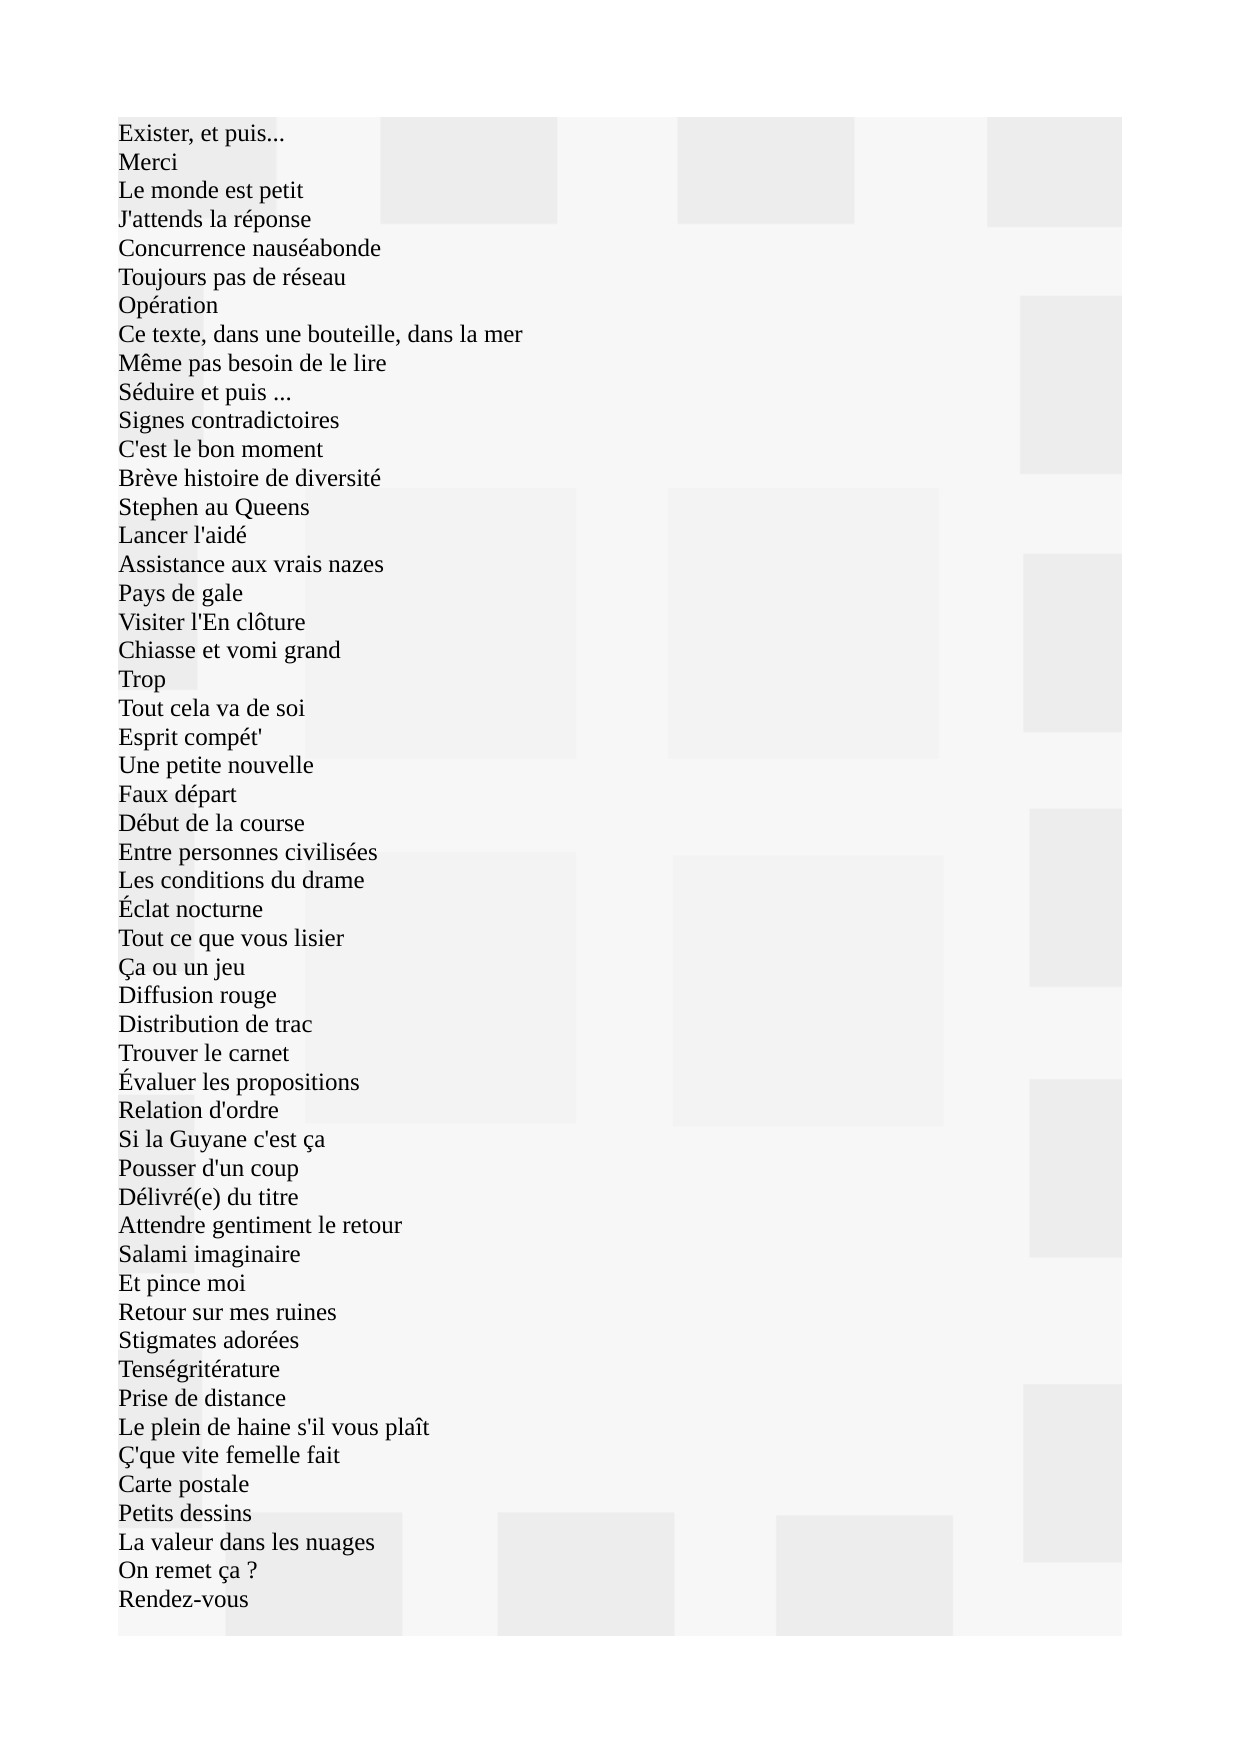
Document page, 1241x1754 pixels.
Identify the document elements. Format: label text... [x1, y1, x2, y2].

text Merci [118, 147, 1122, 176]
text Et pince moi [118, 1268, 1122, 1297]
text Trop [118, 664, 1122, 693]
text Début de la course [118, 808, 1122, 837]
text Chiasse et vomi grand [118, 636, 1122, 664]
text Salami imaginaire [118, 1239, 1122, 1268]
text Distribution de trac [118, 1009, 1122, 1038]
text Carte postale [118, 1469, 1122, 1498]
text Esprit compét' [118, 722, 1122, 751]
text Opération [118, 291, 1122, 319]
text Le plein de haine s'il vous plaît [118, 1412, 1122, 1441]
text Exister, et puis... [118, 118, 1122, 147]
text J'attends la réponse [118, 204, 1122, 233]
text Prise de distance [118, 1383, 1122, 1412]
text Séduire et puis ... [118, 377, 1122, 406]
text Pays de gale [118, 578, 1122, 607]
text Évaluer les propositions [118, 1067, 1122, 1096]
text Retour sur mes ruines [118, 1297, 1122, 1326]
text Tenségritérature [118, 1354, 1122, 1383]
text Si la Guyane c'est ça [118, 1124, 1122, 1153]
text Même pas besoin de le lire [118, 348, 1122, 377]
text Signes contradictoires [118, 406, 1122, 434]
text Attendre gentiment le retour [118, 1211, 1122, 1239]
text Brève histoire de diversité [118, 463, 1122, 492]
text C'est le bon moment [118, 434, 1122, 463]
text Relation d'ordre [118, 1096, 1122, 1124]
text Visiter l'En clôture [118, 607, 1122, 636]
text Tout ce que vous lisier [118, 923, 1122, 952]
text Faux départ [118, 779, 1122, 808]
text On remet ça ? [118, 1556, 1122, 1584]
text Concurrence nauséabonde [118, 233, 1122, 262]
text Ça ou un jeu [118, 952, 1122, 981]
text Ç'que vite femelle fait [118, 1441, 1122, 1469]
text Les conditions du drame [118, 866, 1122, 894]
text Pousser d'un coup [118, 1153, 1122, 1182]
text Trouver le carnet [118, 1038, 1122, 1067]
text Une petite nouvelle [118, 751, 1122, 779]
text Délivré(e) du titre [118, 1182, 1122, 1211]
text La valeur dans les nuages [118, 1527, 1122, 1556]
text Le monde est petit [118, 176, 1122, 204]
text Assistance aux vrais nazes [118, 549, 1122, 578]
text Stigmates adorées [118, 1326, 1122, 1354]
text Ce texte, dans une bouteille, dans la mer [118, 319, 1122, 348]
text Rendez-vous [118, 1584, 1122, 1613]
text Petits dessins [118, 1498, 1122, 1527]
text Entre personnes civilisées [118, 837, 1122, 866]
text Lancer l'aidé [118, 521, 1122, 549]
text Éclat nocturne [118, 894, 1122, 923]
text Diffusion rouge [118, 981, 1122, 1009]
text Tout cela va de soi [118, 693, 1122, 722]
text Toujours pas de réseau [118, 262, 1122, 291]
text Stephen au Queens [118, 492, 1122, 521]
